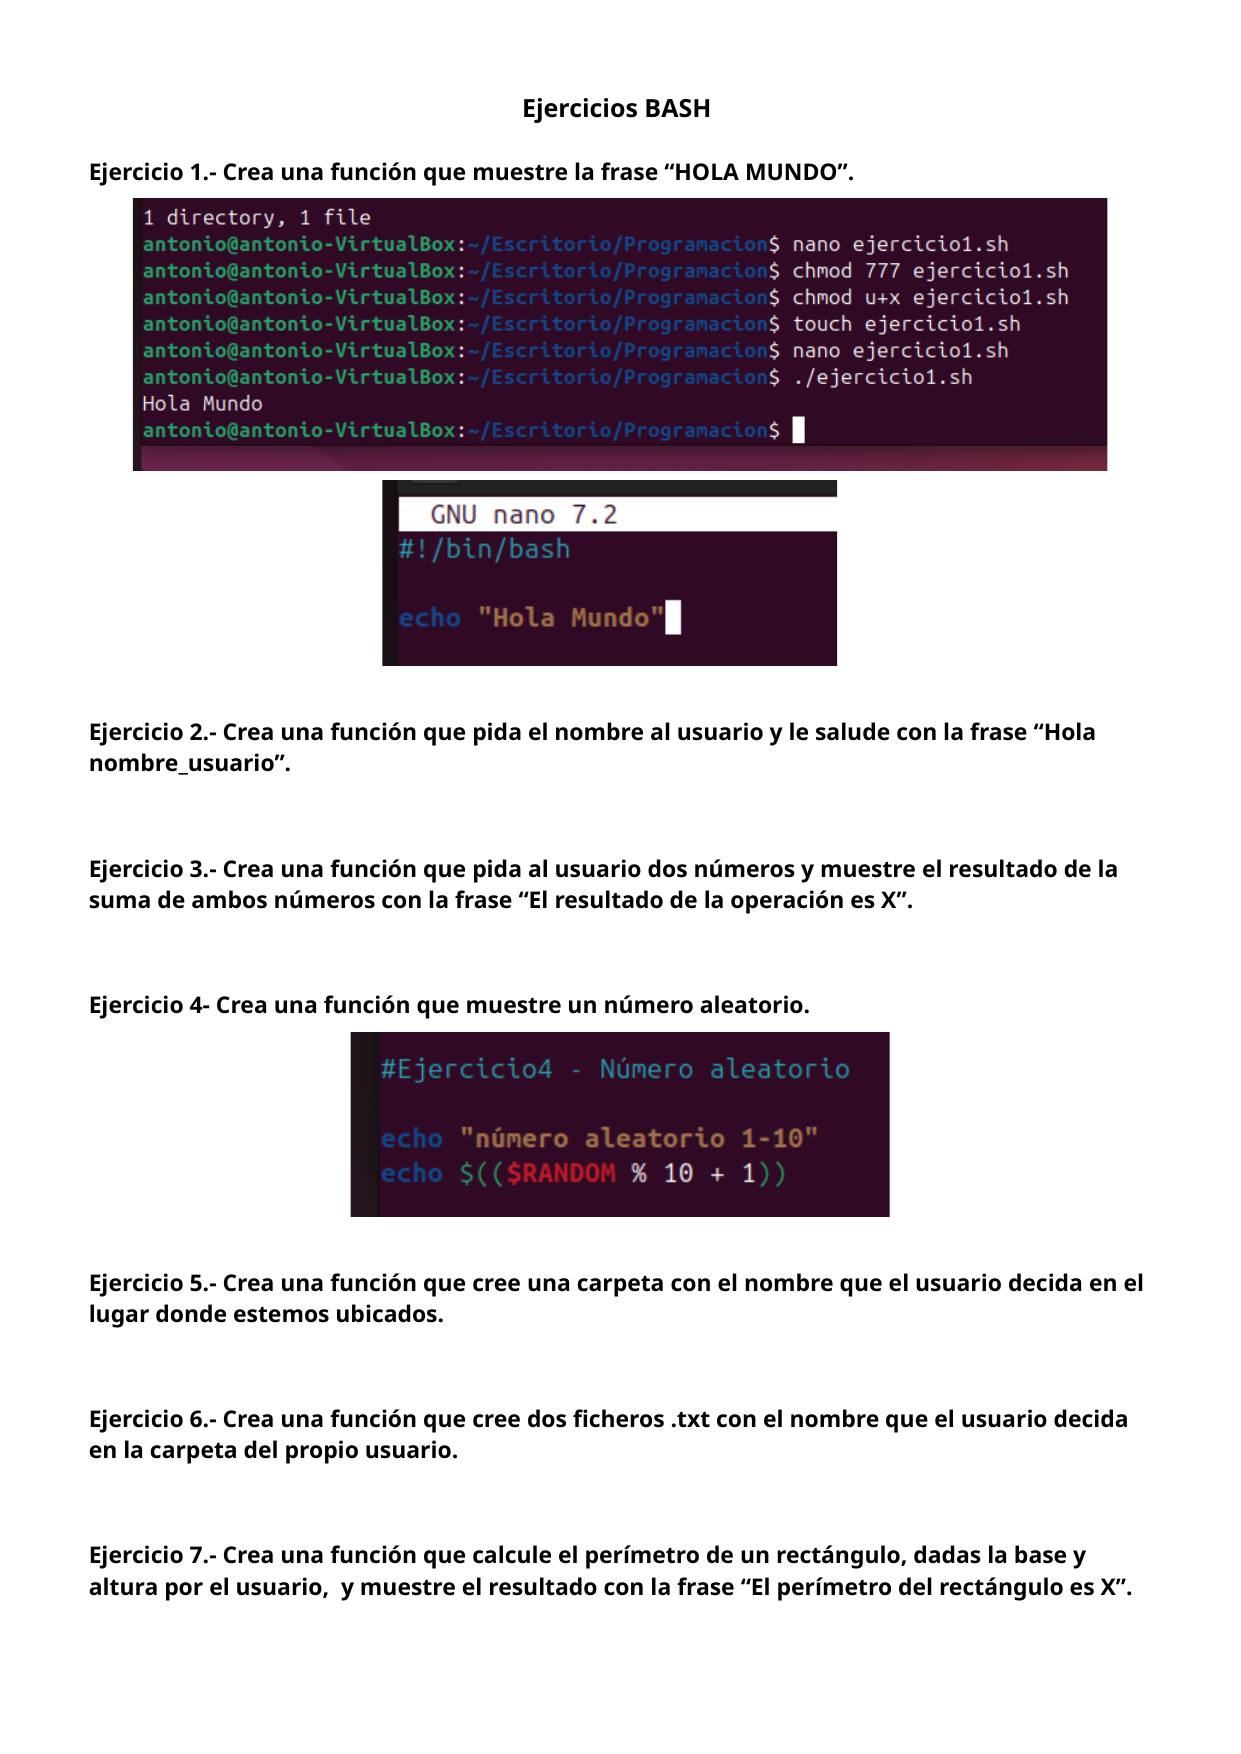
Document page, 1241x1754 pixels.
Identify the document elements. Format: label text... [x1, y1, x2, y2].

text Ejercicios BASH [88, 88, 1152, 125]
text Ejercicio 5.- Crea una función que cree una carpeta con el nombre que el usuario decida en el lugar donde estemos ubicados. [88, 1266, 1152, 1329]
text Ejercicio 2.- Crea una función que pida el nombre al usuario y le salude con la frase “Hola nombre_usuario”. [88, 716, 1152, 779]
text Ejercicio 4- Crea una función que muestre un número aleatorio. [88, 989, 1152, 1020]
text Ejercicio 6.- Crea una función que cree dos ficheros .txt con el nombre que el usuario decida en la carpeta del propio usuario. [88, 1403, 1152, 1465]
text Ejercicio 1.- Crea una función que muestre la frase “HOLA MUNDO”. [88, 156, 1152, 187]
text Ejercicio 3.- Crea una función que pida al usuario dos números y muestre el resultado de la suma de ambos números con la frase “El resultado de la operación es X”. [88, 852, 1152, 915]
text Ejercicio 7.- Crea una función que calcule el perímetro de un rectángulo, dadas la base y altura por el usuario, y muestre el resultado con la frase “El perímetro del rectángulo es X”. [88, 1539, 1152, 1602]
picture [132, 198, 1108, 471]
picture [382, 480, 838, 666]
picture [350, 1032, 890, 1217]
